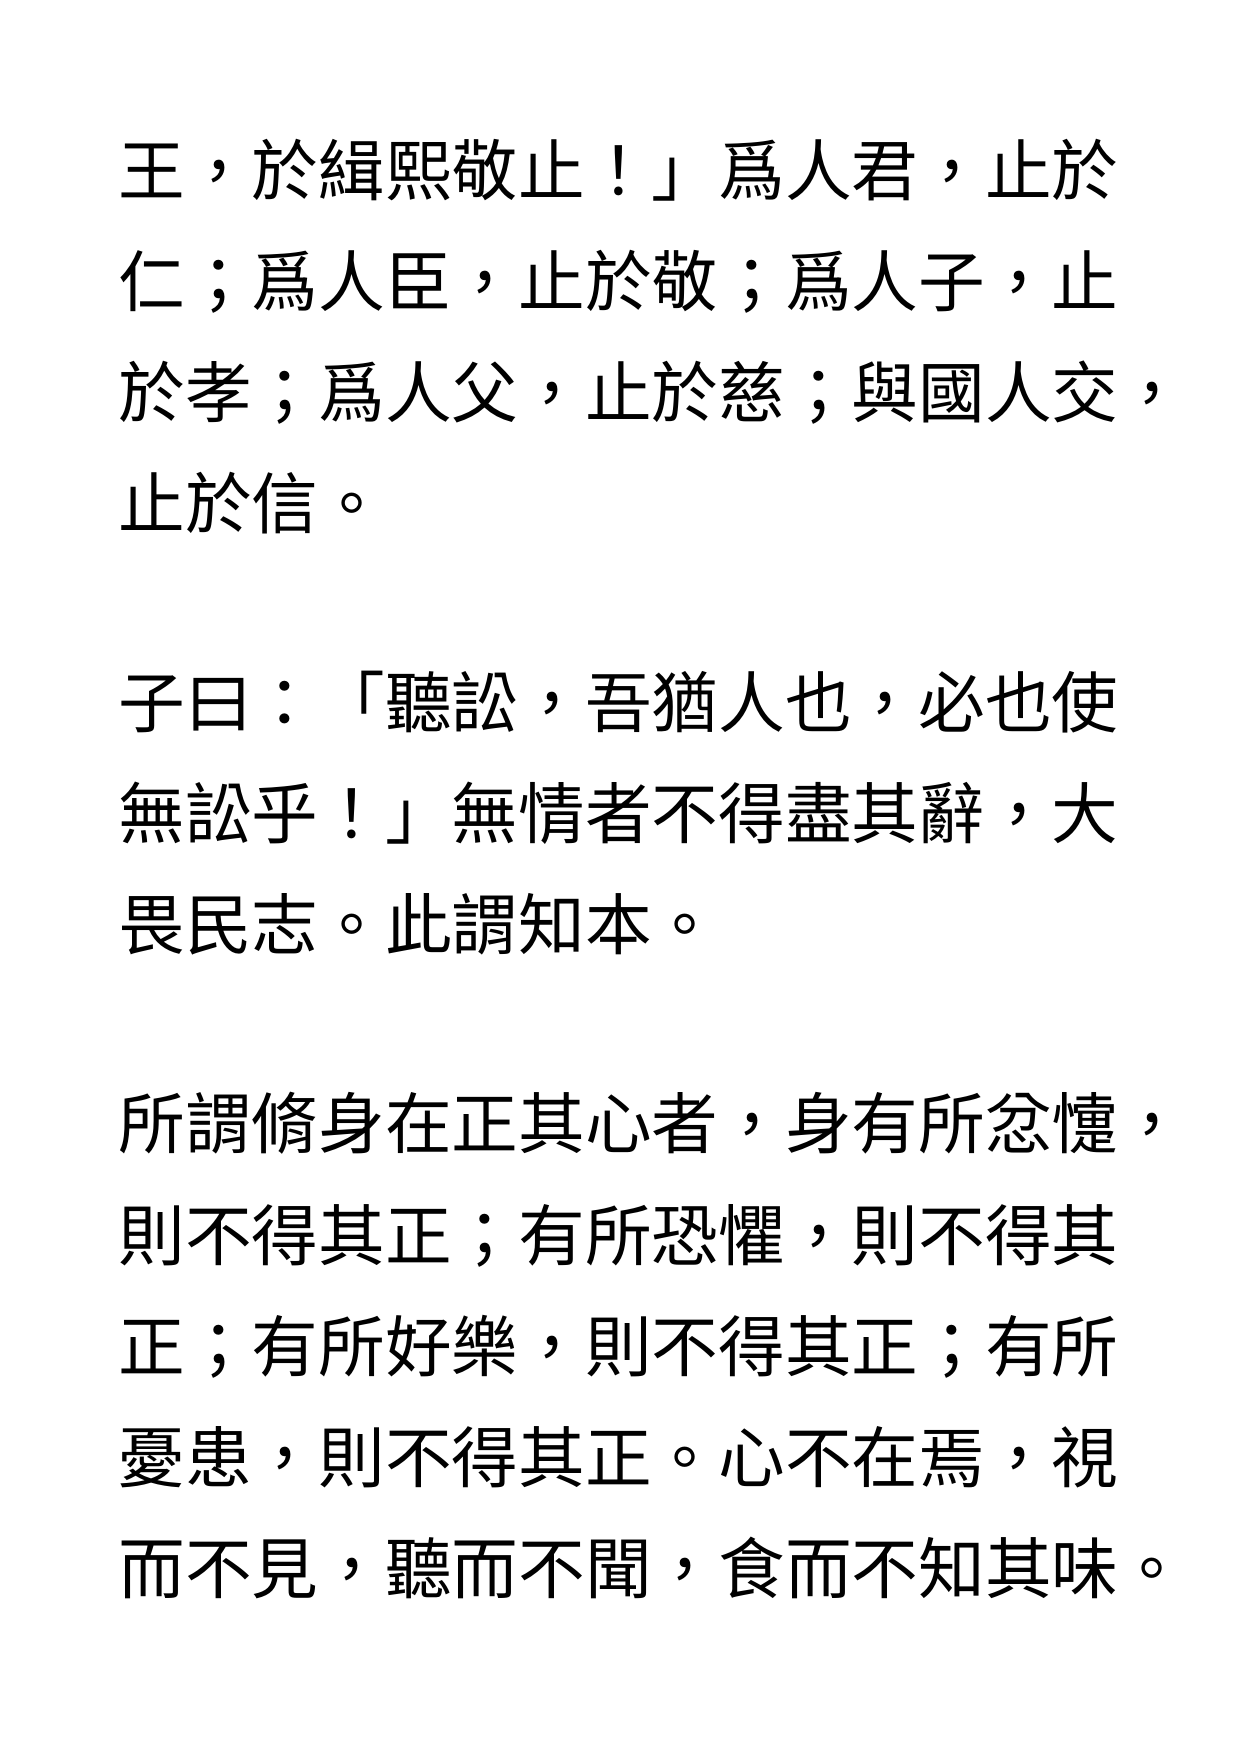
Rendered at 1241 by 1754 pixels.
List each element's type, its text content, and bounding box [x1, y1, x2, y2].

text 所謂脩身在正其心者，身有所忿懥，則不得其正；有所恐懼，則不得其正；有所好樂，則不得其正；有所憂患，則不得其正。心不在焉，視而不見，聽而不聞，食而不知其味。此謂脩身在正其心。 [118, 1072, 1122, 1612]
text 子曰：「聽訟，吾猶人也，必也使無訟乎！」無情者不得盡其辭，大畏民志。此謂知本。 [118, 650, 1122, 969]
text 《詩》云：「邦畿千里，惟民所止。」《詩》云：「緡蠻黃鳥，止於丘隅。」子曰：「於止，知其所止，可以人而不如鳥乎？」《詩》云：「穆穆文王，於緝熙敬止！」爲人君，止於仁；爲人臣，止於敬；爲人子，止於孝；爲人父，止於慈；與國人交，止於信。 [118, 118, 1122, 548]
